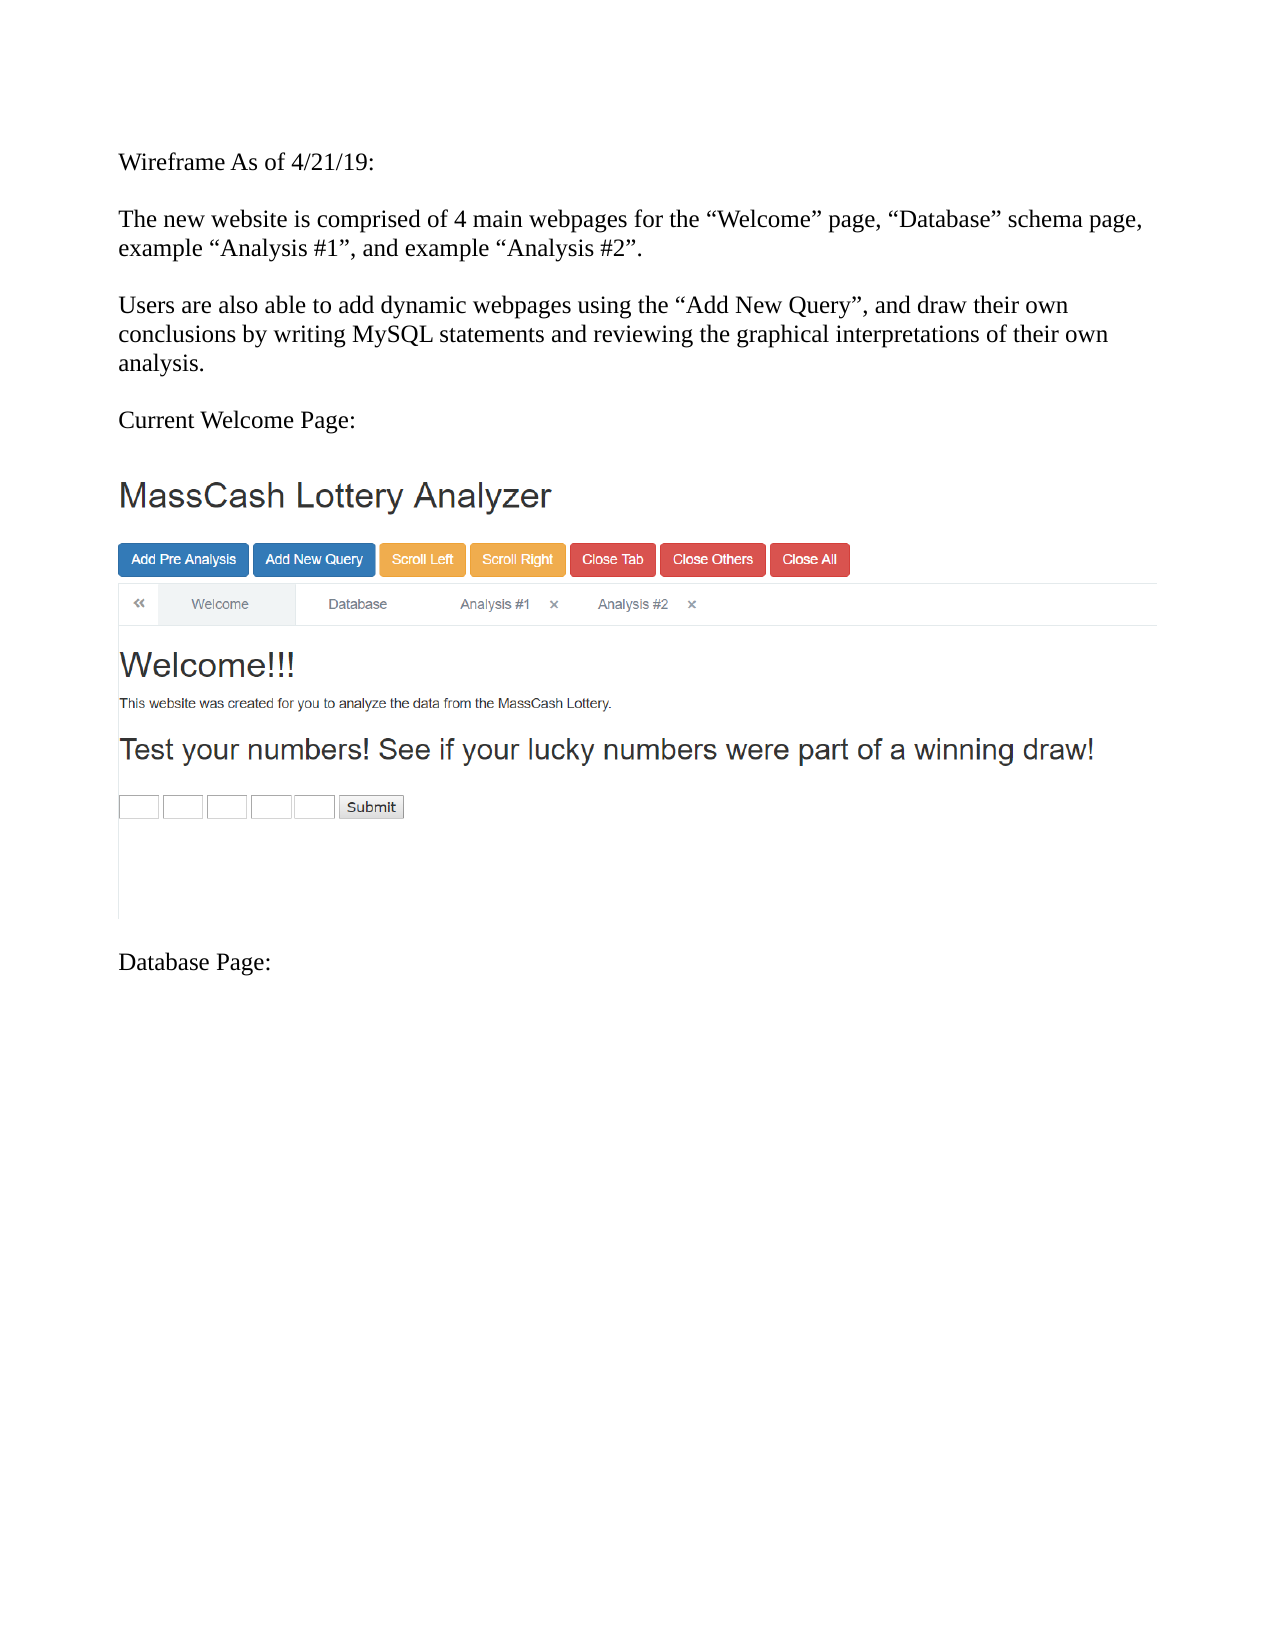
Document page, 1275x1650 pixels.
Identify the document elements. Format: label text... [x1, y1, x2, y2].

text Current Welcome Page: [118, 406, 1157, 434]
picture [118, 463, 1157, 919]
text Database Page: [118, 947, 1157, 976]
text Wireframe As of 4/21/19: [118, 147, 1157, 176]
text Users are also able to add dynamic webpages using the “Add New Query”, and draw their own conclusions by writing MySQL statements and reviewing the graphical interpretations of their own analysis. [118, 291, 1157, 377]
text The new website is comprised of 4 main webpages for the “Welcome” page, “Database” schema page, example “Analysis #1”, and example “Analysis #2”. [118, 204, 1157, 262]
